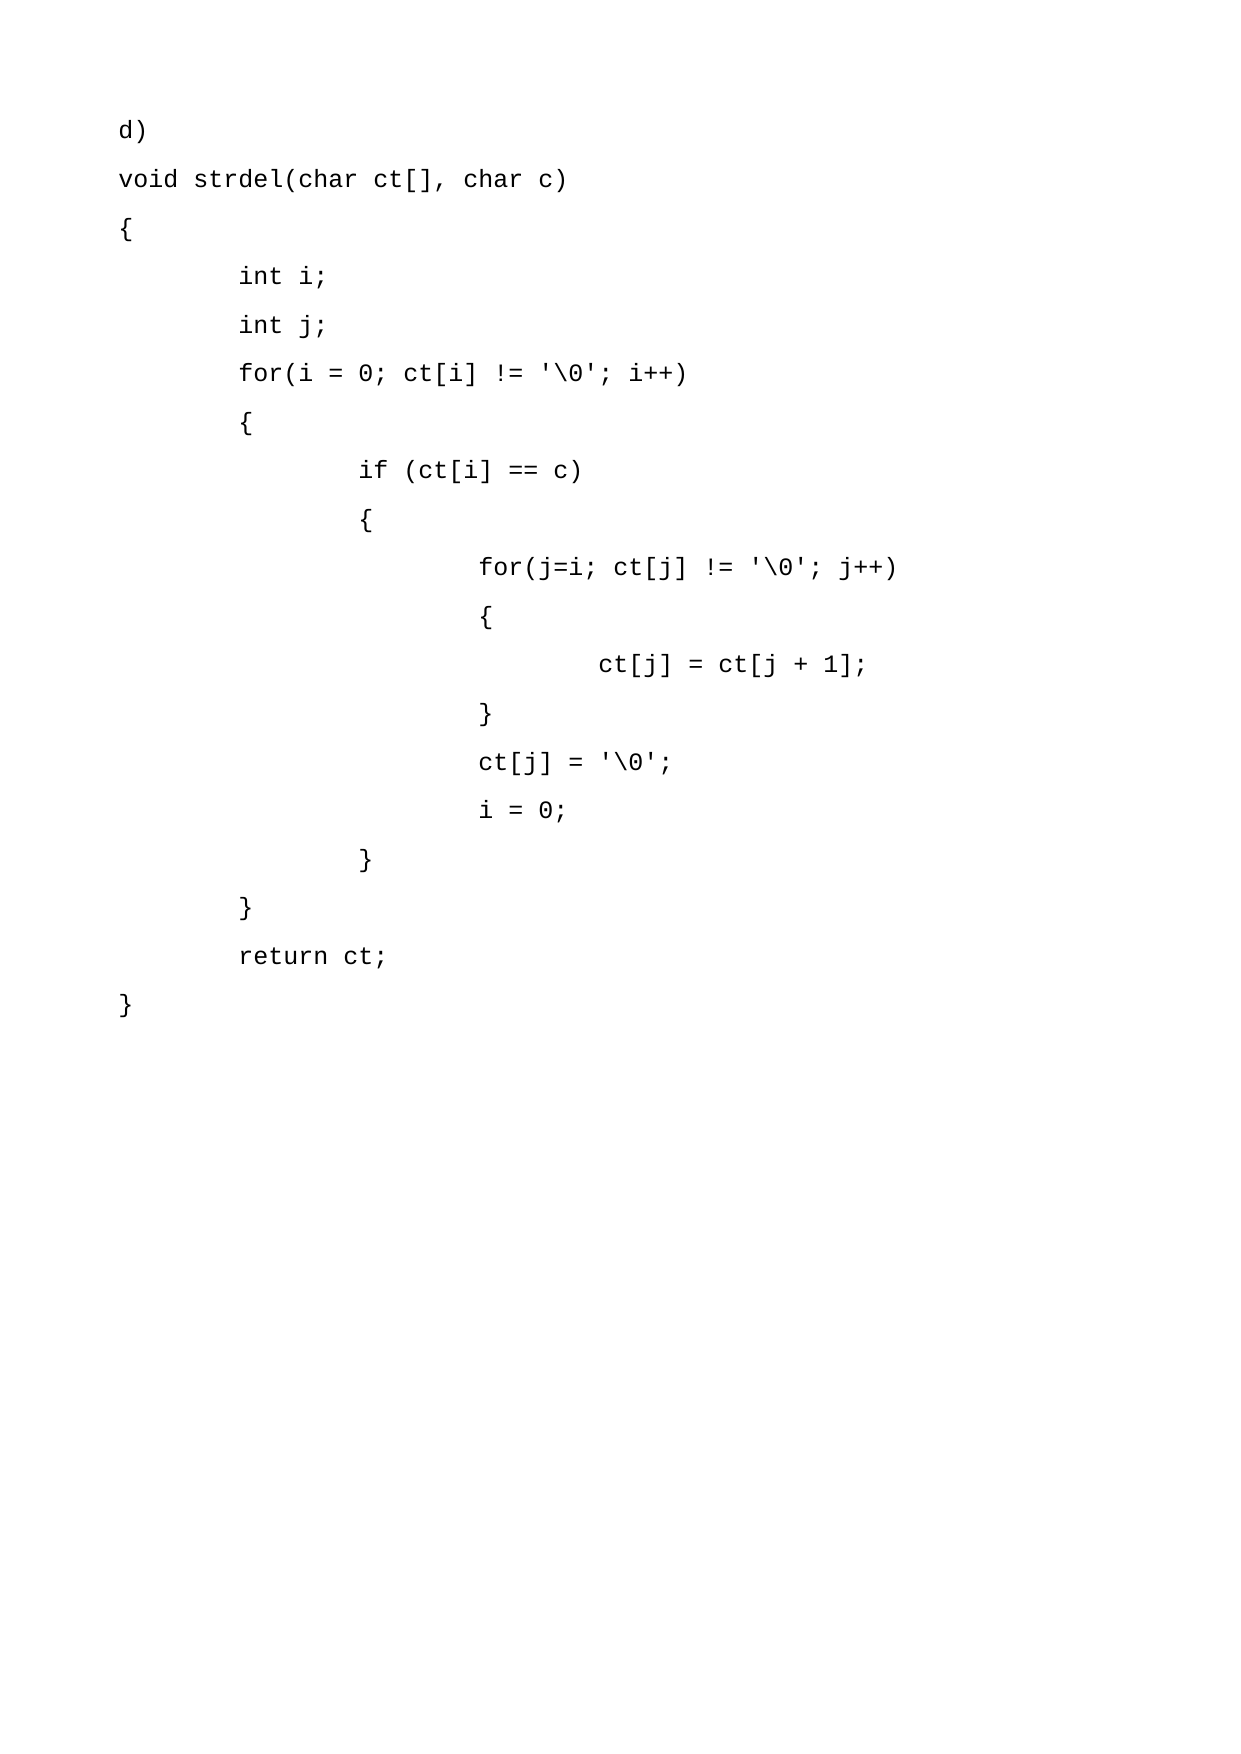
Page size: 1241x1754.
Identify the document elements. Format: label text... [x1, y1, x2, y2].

text { [118, 215, 1122, 243]
text } [118, 846, 1122, 874]
text { [118, 409, 1122, 438]
text i = 0; [118, 798, 1122, 826]
text } [118, 992, 1122, 1020]
text d) [118, 118, 1122, 146]
text { [118, 506, 1122, 535]
text { [118, 603, 1122, 632]
text for(j=i; ct[j] != '\0'; j++) [118, 555, 1122, 583]
text return ct; [118, 943, 1122, 972]
text ct[j] = ct[j + 1]; [118, 652, 1122, 680]
text int i; [118, 264, 1122, 292]
text if (ct[i] == c) [118, 458, 1122, 486]
text for(i = 0; ct[i] != '\0'; i++) [118, 361, 1122, 389]
text int j; [118, 312, 1122, 341]
text } [118, 895, 1122, 923]
text void strdel(char ct[], char c) [118, 167, 1122, 195]
text } [118, 701, 1122, 729]
text ct[j] = '\0'; [118, 749, 1122, 777]
